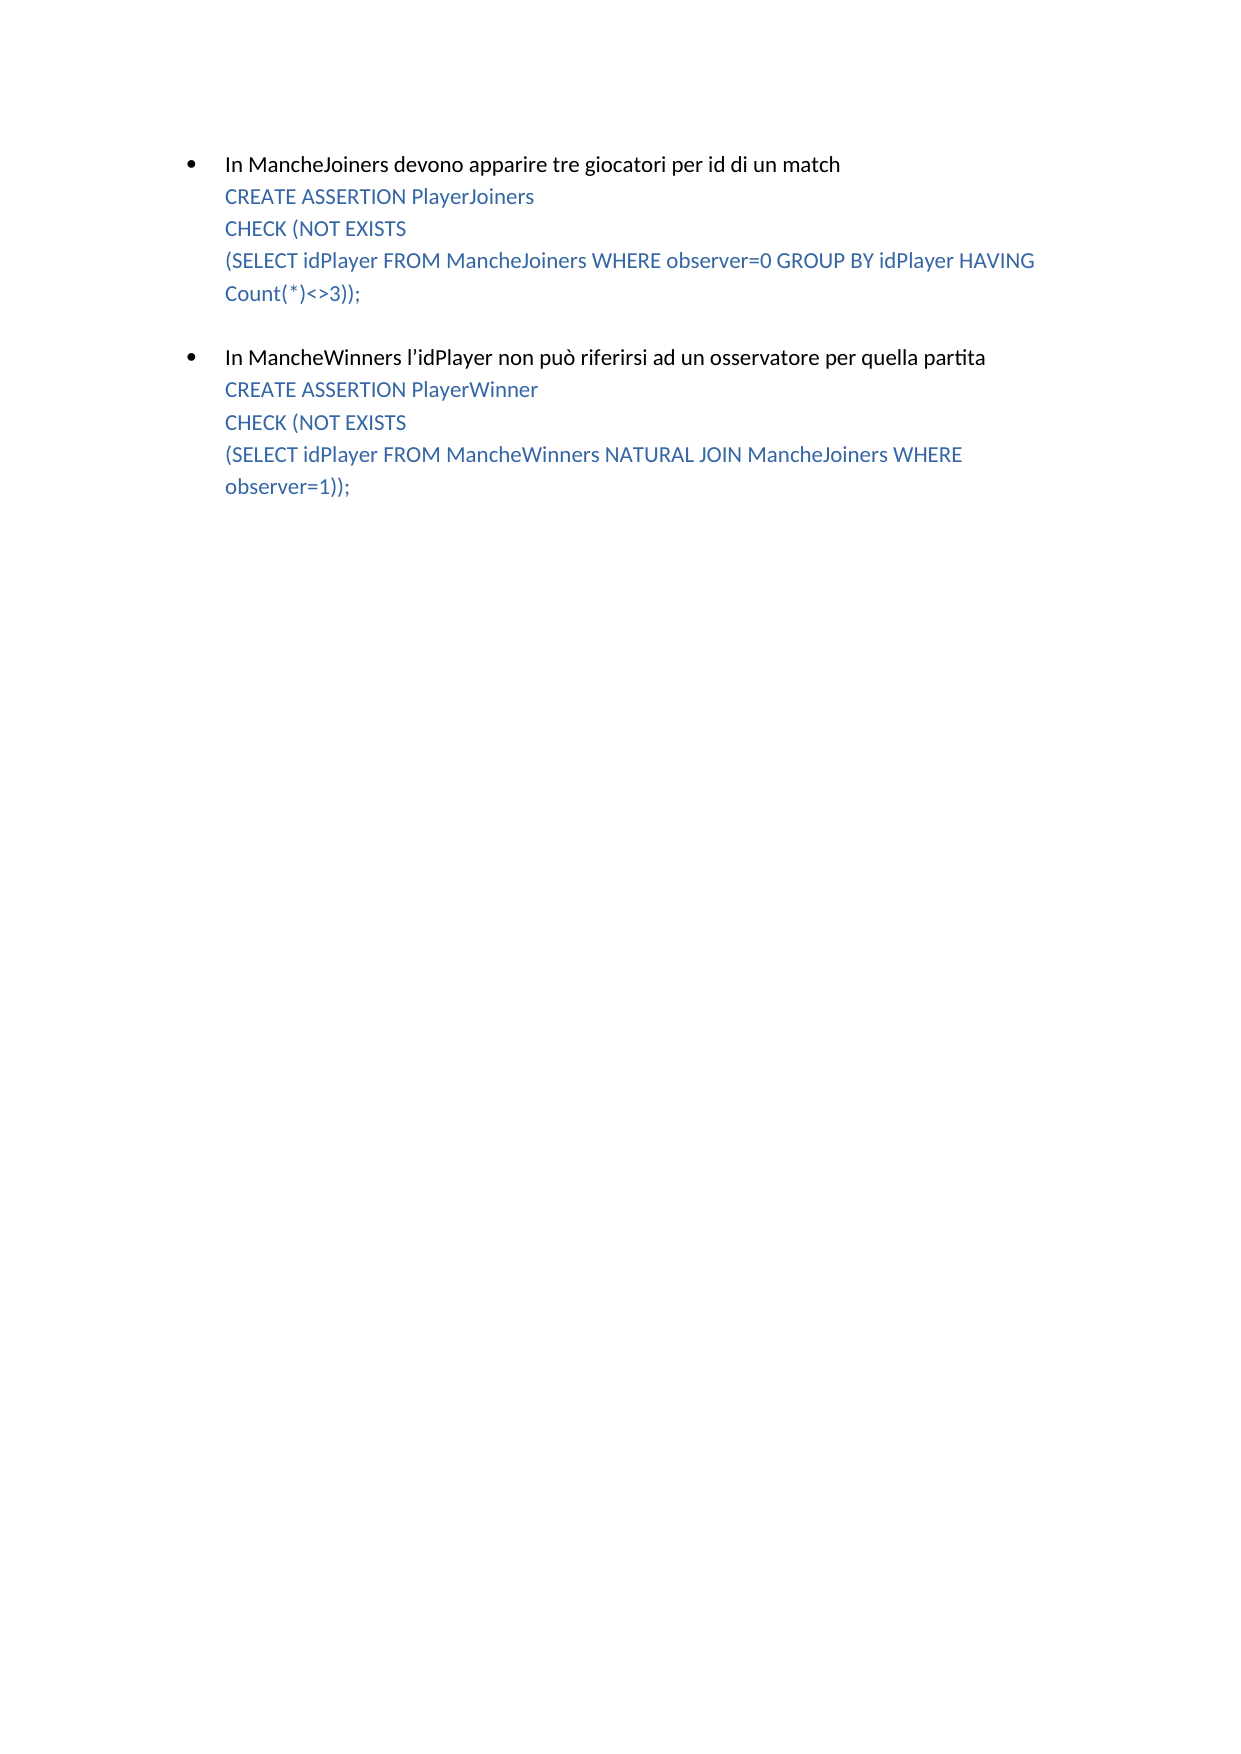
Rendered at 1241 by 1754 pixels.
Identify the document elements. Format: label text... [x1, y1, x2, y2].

list In MancheWinners l’idPlayer non può riferirsi ad un osservatore per quella partita CREATE ASSERTION PlayerWinner CHECK (NOT EXISTS (SELECT idPlayer FROM MancheWinners NATURAL JOIN MancheJoiners WHERE observer=1)); [187, 343, 1090, 500]
list In MancheJoiners devono apparire tre giocatori per id di un match CREATE ASSERTION PlayerJoiners CHECK (NOT EXISTS (SELECT idPlayer FROM MancheJoiners WHERE observer=0 GROUP BY idPlayer HAVING Count(*)<>3)); [187, 150, 1090, 307]
